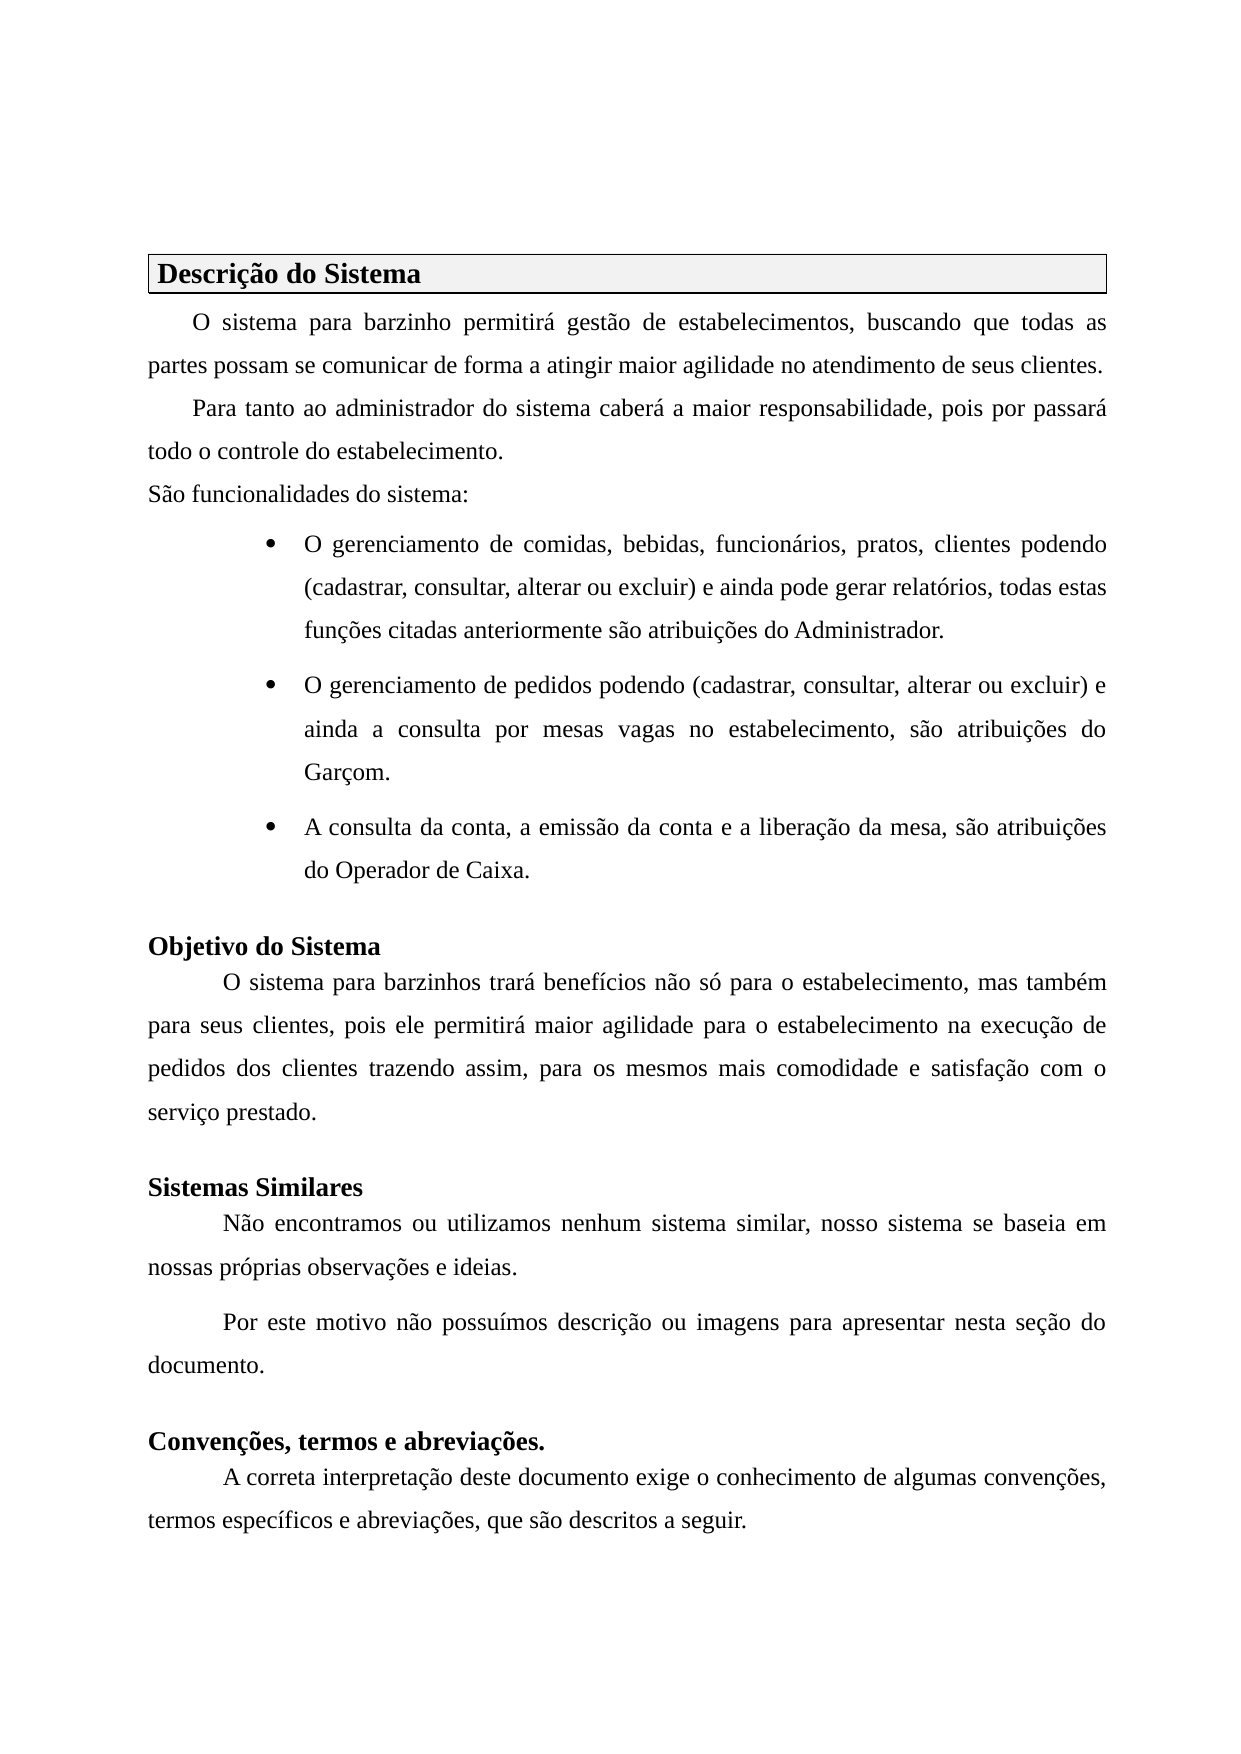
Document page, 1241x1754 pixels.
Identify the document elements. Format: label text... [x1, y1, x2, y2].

subtitle Sistemas Similares [148, 1171, 1107, 1202]
list O gerenciamento de comidas, bebidas, funcionários, pratos, clientes podendo (cadastrar, consultar, alterar ou excluir) e ainda pode gerar relatórios, todas estas funções citadas anteriormente são atribuições do Administrador. [266, 529, 1107, 644]
text O sistema para barzinho permitirá gestão de estabelecimentos, buscando que todas as partes possam se comunicar de forma a atingir maior agilidade no atendimento de seus clientes. [148, 307, 1107, 379]
text O sistema para barzinhos trará benefícios não só para o estabelecimento, mas também para seus clientes, pois ele permitirá maior agilidade para o estabelecimento na execução de pedidos dos clientes trazendo assim, para os mesmos mais comodidade e satisfação com o serviço prestado. [148, 967, 1107, 1125]
subtitle Convenções, termos e abreviações. [148, 1425, 1107, 1456]
text Por este motivo não possuímos descrição ou imagens para apresentar nesta seção do documento. [148, 1307, 1107, 1379]
subtitle Objetivo do Sistema [148, 930, 1107, 961]
subtitle Descrição do Sistema [149, 255, 1106, 292]
text São funcionalidades do sistema: [148, 479, 1107, 508]
text Não encontramos ou utilizamos nenhum sistema similar, nosso sistema se baseia em nossas próprias observações e ideias. [148, 1208, 1107, 1280]
list O gerenciamento de pedidos podendo (cadastrar, consultar, alterar ou excluir) e ainda a consulta por mesas vagas no estabelecimento, são atribuições do Garçom. [266, 671, 1107, 786]
text A correta interpretação deste documento exige o conhecimento de algumas convenções, termos específicos e abreviações, que são descritos a seguir. [148, 1462, 1107, 1534]
list A consulta da conta, a emissão da conta e a liberação da mesa, são atribuições do Operador de Caixa. [266, 812, 1107, 884]
text Para tanto ao administrador do sistema caberá a maior responsabilidade, pois por passará todo o controle do estabelecimento. [148, 393, 1107, 465]
